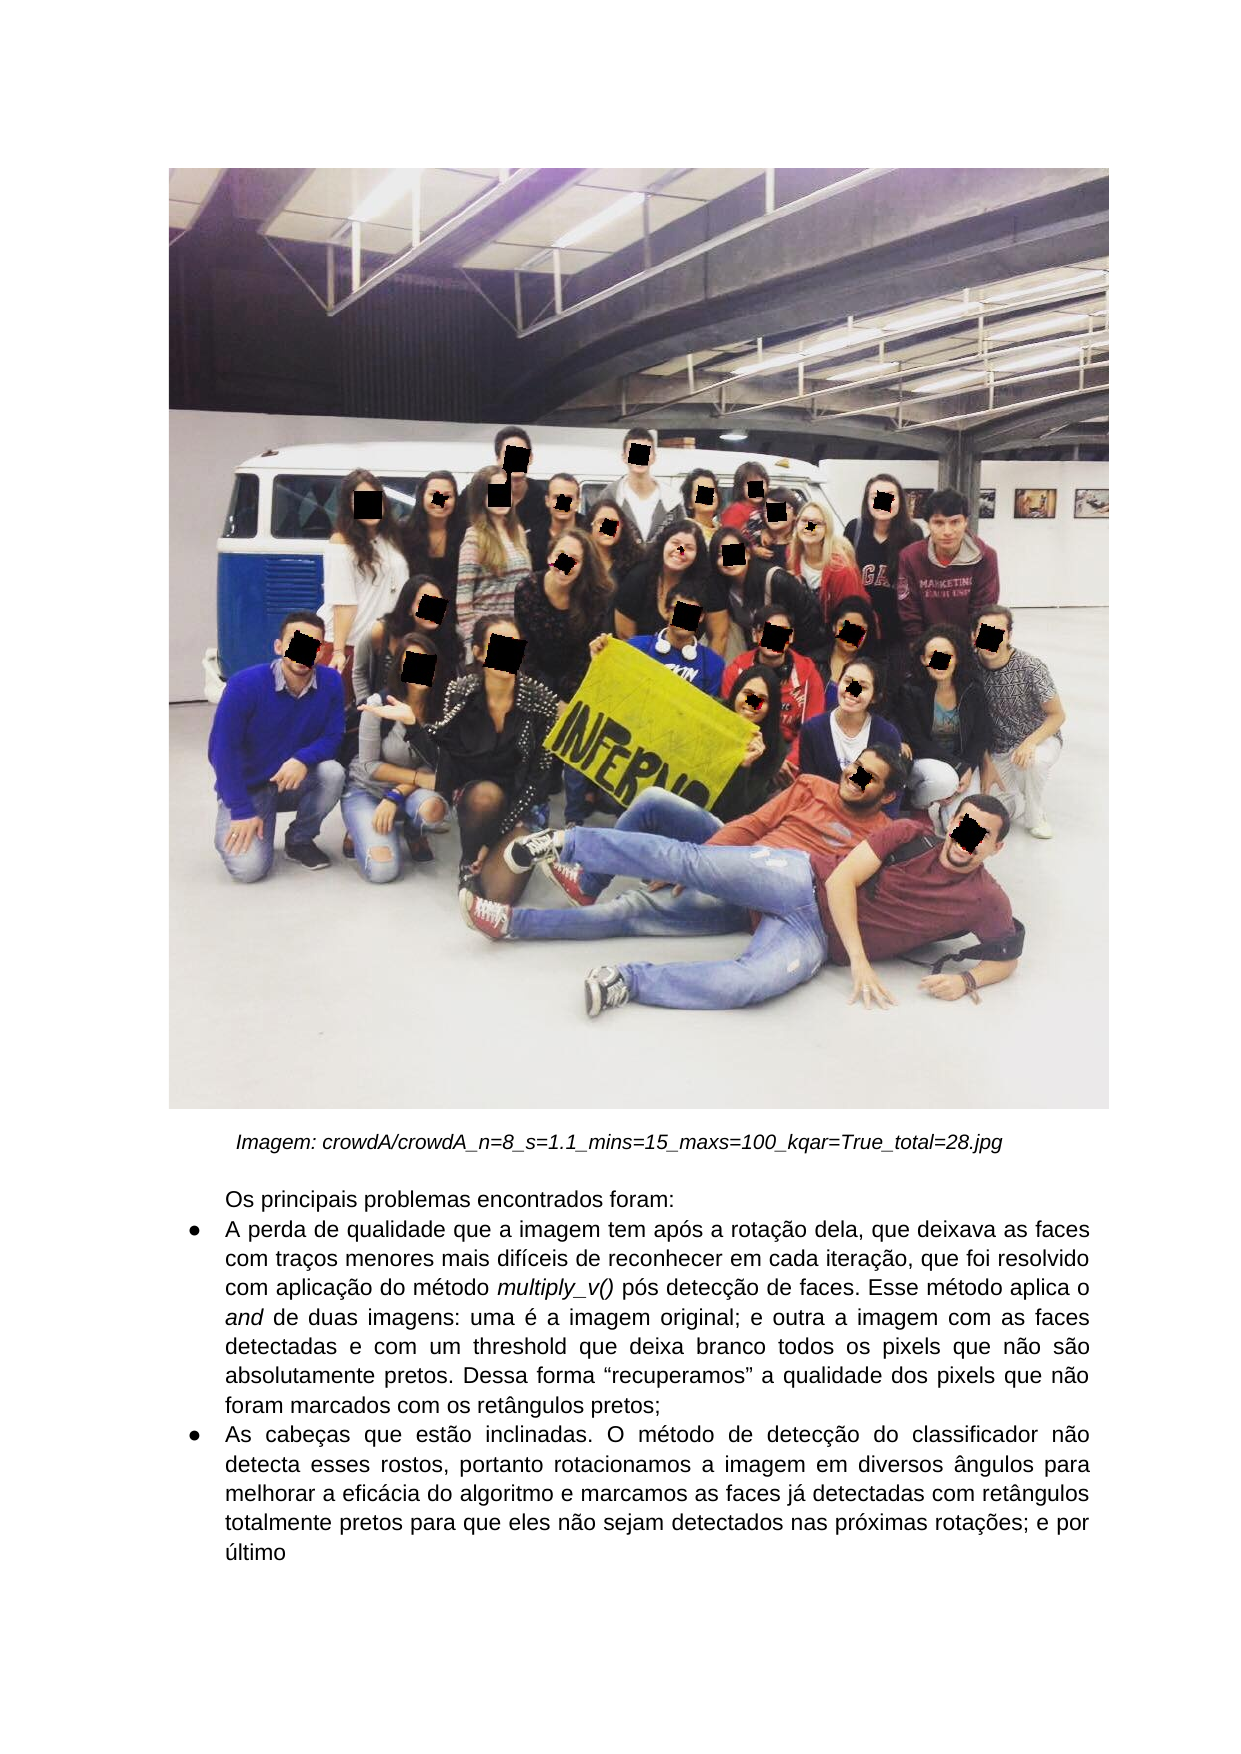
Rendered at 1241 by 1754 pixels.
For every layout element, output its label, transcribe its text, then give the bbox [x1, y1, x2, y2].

text Os principais problemas encontrados foram: [150, 1187, 1091, 1212]
list A perda de qualidade que a imagem tem após a rotação dela, que deixava as faces com traços menores mais difíceis de reconhecer em cada iteração, que foi resolvido com aplicação do método multiply_v() pós detecção de faces. Esse método aplica o and de duas imagens: uma é a imagem original; e outra a imagem com as faces detectadas e com um threshold que deixa branco todos os pixels que não são absolutamente pretos. Dessa forma “recuperamos” a qualidade dos pixels que não foram marcados com os retângulos pretos; [187, 1216, 1091, 1418]
list As cabeças que estão inclinadas. O método de detecção do classificador não detecta esses rostos, portanto rotacionamos a imagem em diversos ângulos para melhorar a eficácia do algoritmo e marcamos as faces já detectadas com retângulos totalmente pretos para que eles não sejam detectados nas próximas rotações; e por último [187, 1422, 1091, 1565]
picture [168, 168, 1109, 1109]
text Imagem: crowdA/crowdA_n=8_s=1.1_mins=15_maxs=100_kqar=True_total=28.jpg [150, 1131, 1091, 1154]
